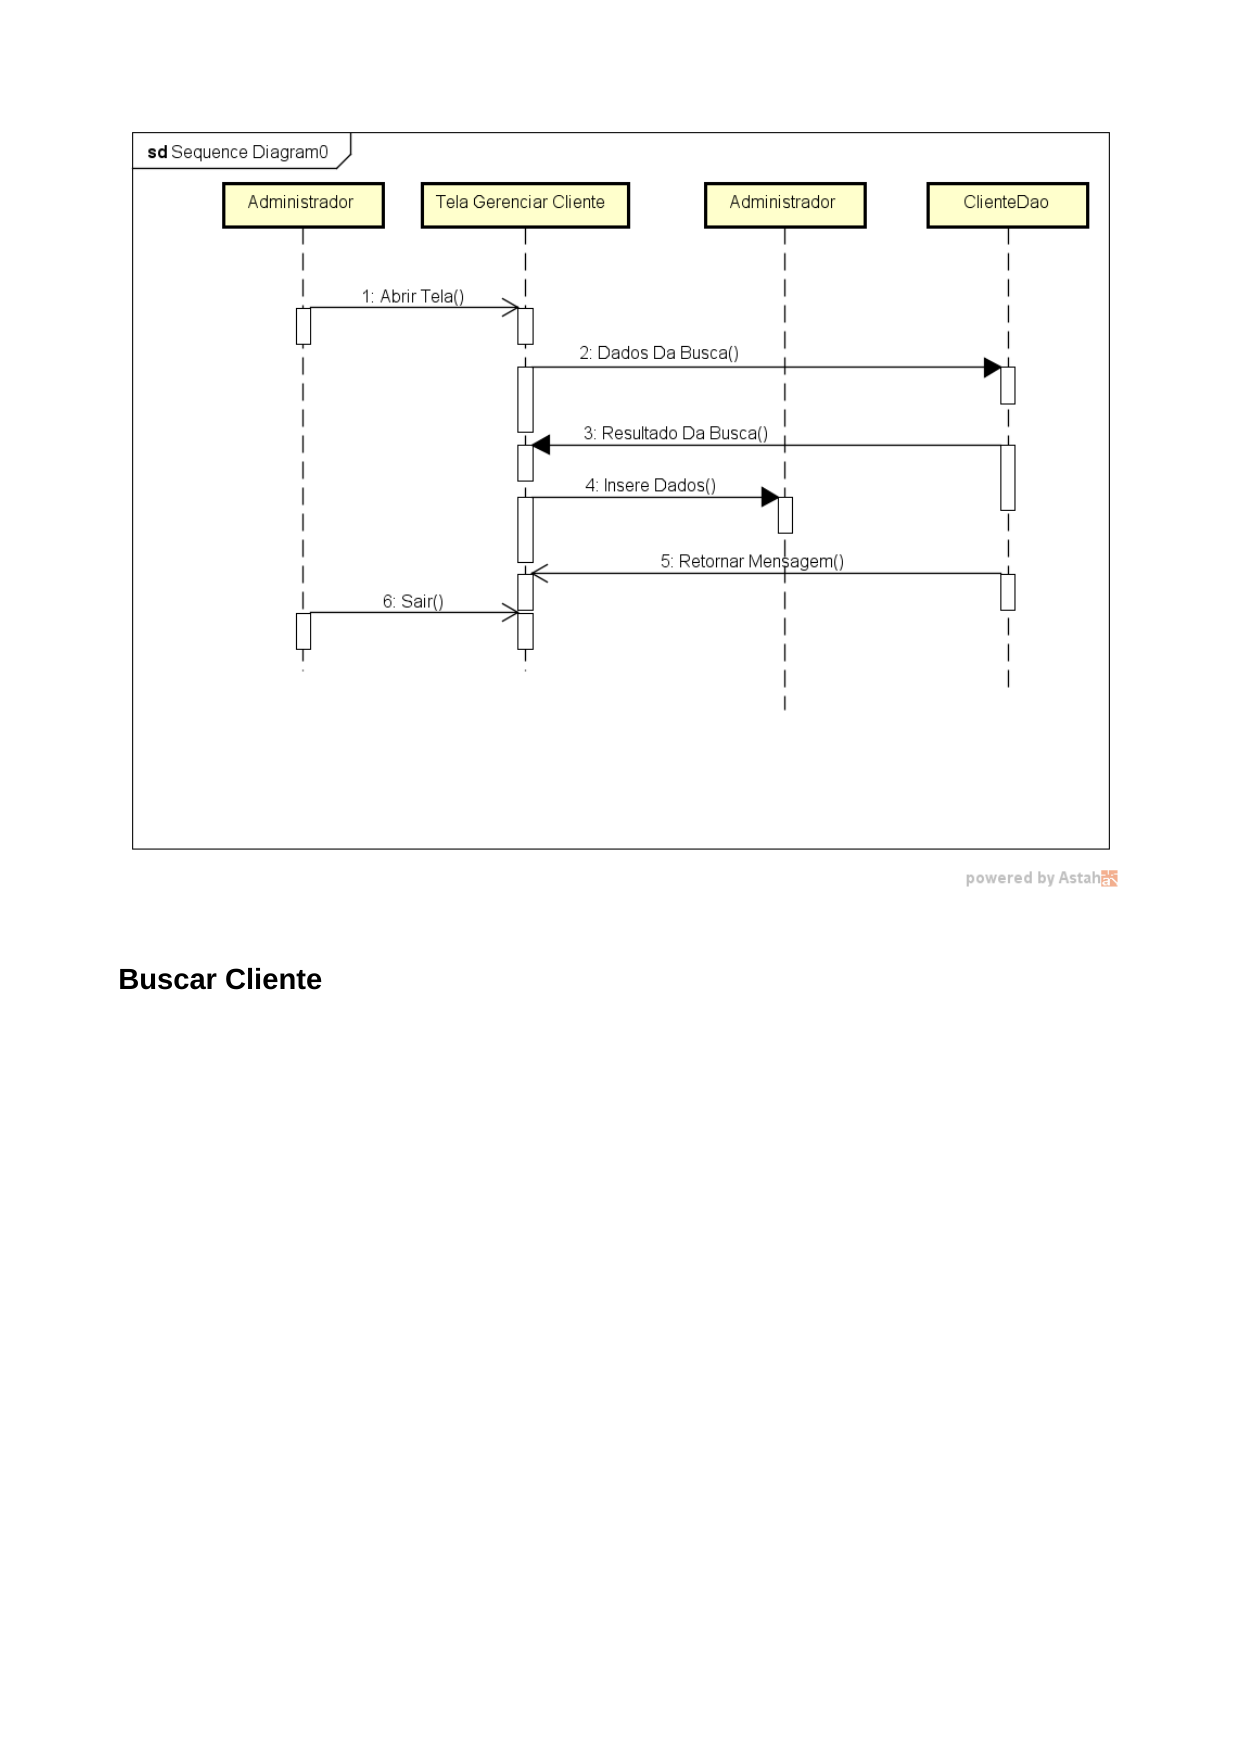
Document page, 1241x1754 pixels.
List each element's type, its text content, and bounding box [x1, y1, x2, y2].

subtitle Buscar Cliente [118, 962, 1122, 996]
picture [118, 118, 1123, 892]
